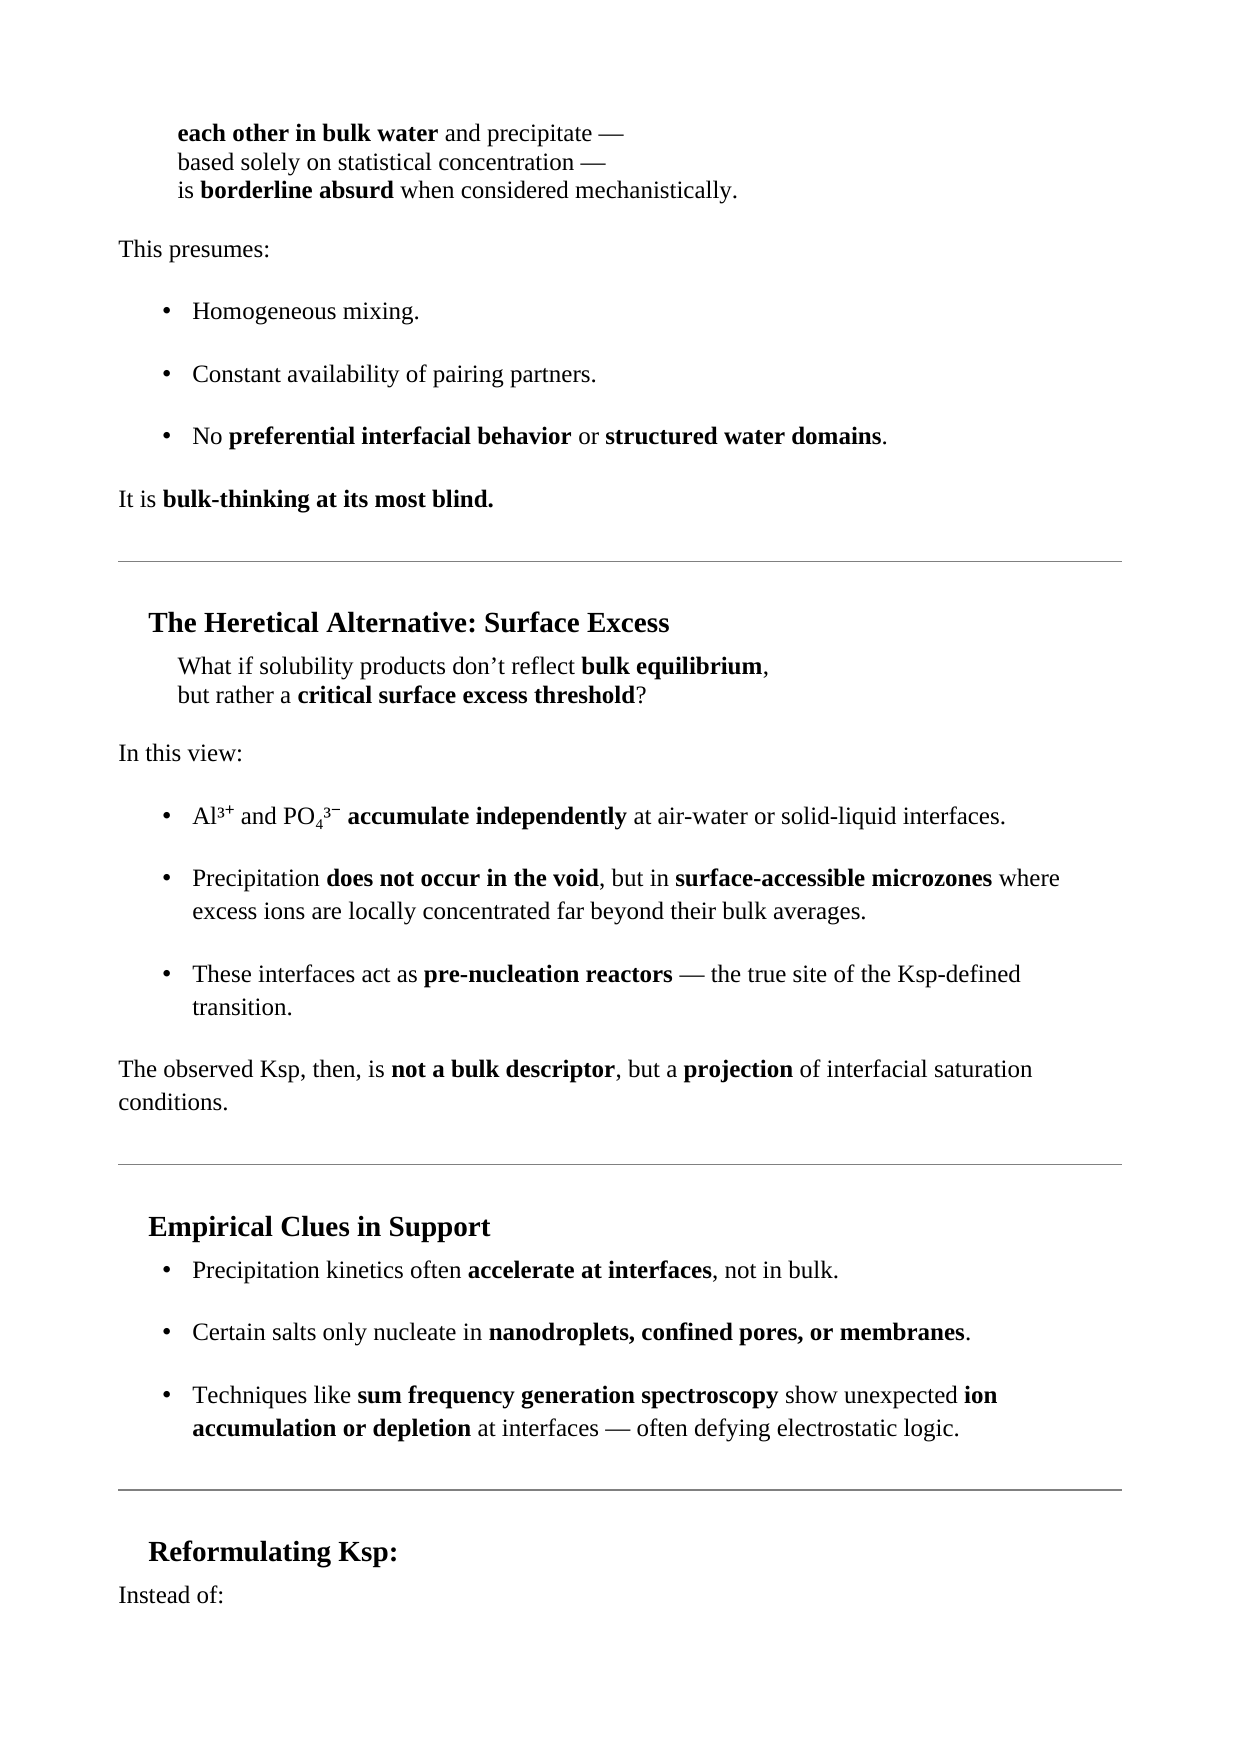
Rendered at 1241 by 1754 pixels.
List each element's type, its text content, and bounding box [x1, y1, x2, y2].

subtitle 🌊 The Heretical Alternative: Surface Excess [118, 605, 1122, 639]
list Techniques like sum frequency generation spectroscopy show unexpected ion accumulation or depletion at interfaces — often defying electrostatic logic. [162, 1380, 1122, 1441]
list Homogeneous mixing. [162, 296, 1122, 325]
subtitle 🔬 Empirical Clues in Support [118, 1209, 1122, 1242]
list Certain salts only nucleate in nanodroplets, confined pores, or membranes. [162, 1317, 1122, 1346]
text each other in bulk water and precipitate — based solely on statistical concentration — is borderline absurd when considered mechanistically. [177, 118, 1063, 204]
text In this view: [118, 738, 1122, 767]
text It is bulk-thinking at its most blind. [118, 484, 1122, 513]
text This presumes: [118, 234, 1122, 263]
list Precipitation does not occur in the void, but in surface-accessible microzones where excess ions are locally concentrated far beyond their bulk averages. [162, 863, 1122, 925]
text Instead of: [118, 1580, 1122, 1609]
list Constant availability of pairing partners. [162, 359, 1122, 388]
list These interfaces act as pre-nucleation reactors — the true site of the Ksp-defined transition. [162, 959, 1122, 1021]
text The observed Ksp, then, is not a bulk descriptor, but a projection of interfacial saturation conditions. [118, 1054, 1122, 1116]
list No preferential interfacial behavior or structured water domains. [162, 421, 1122, 450]
subtitle 🧬 Reformulating Ksp: [118, 1534, 1122, 1568]
text What if solubility products don’t reflect bulk equilibrium, but rather a critical surface excess threshold? [177, 651, 1063, 709]
list Al³⁺ and PO₄³⁻ accumulate independently at air-water or solid-liquid interfaces. [162, 801, 1122, 829]
list Precipitation kinetics often accelerate at interfaces, not in bulk. [162, 1255, 1122, 1283]
